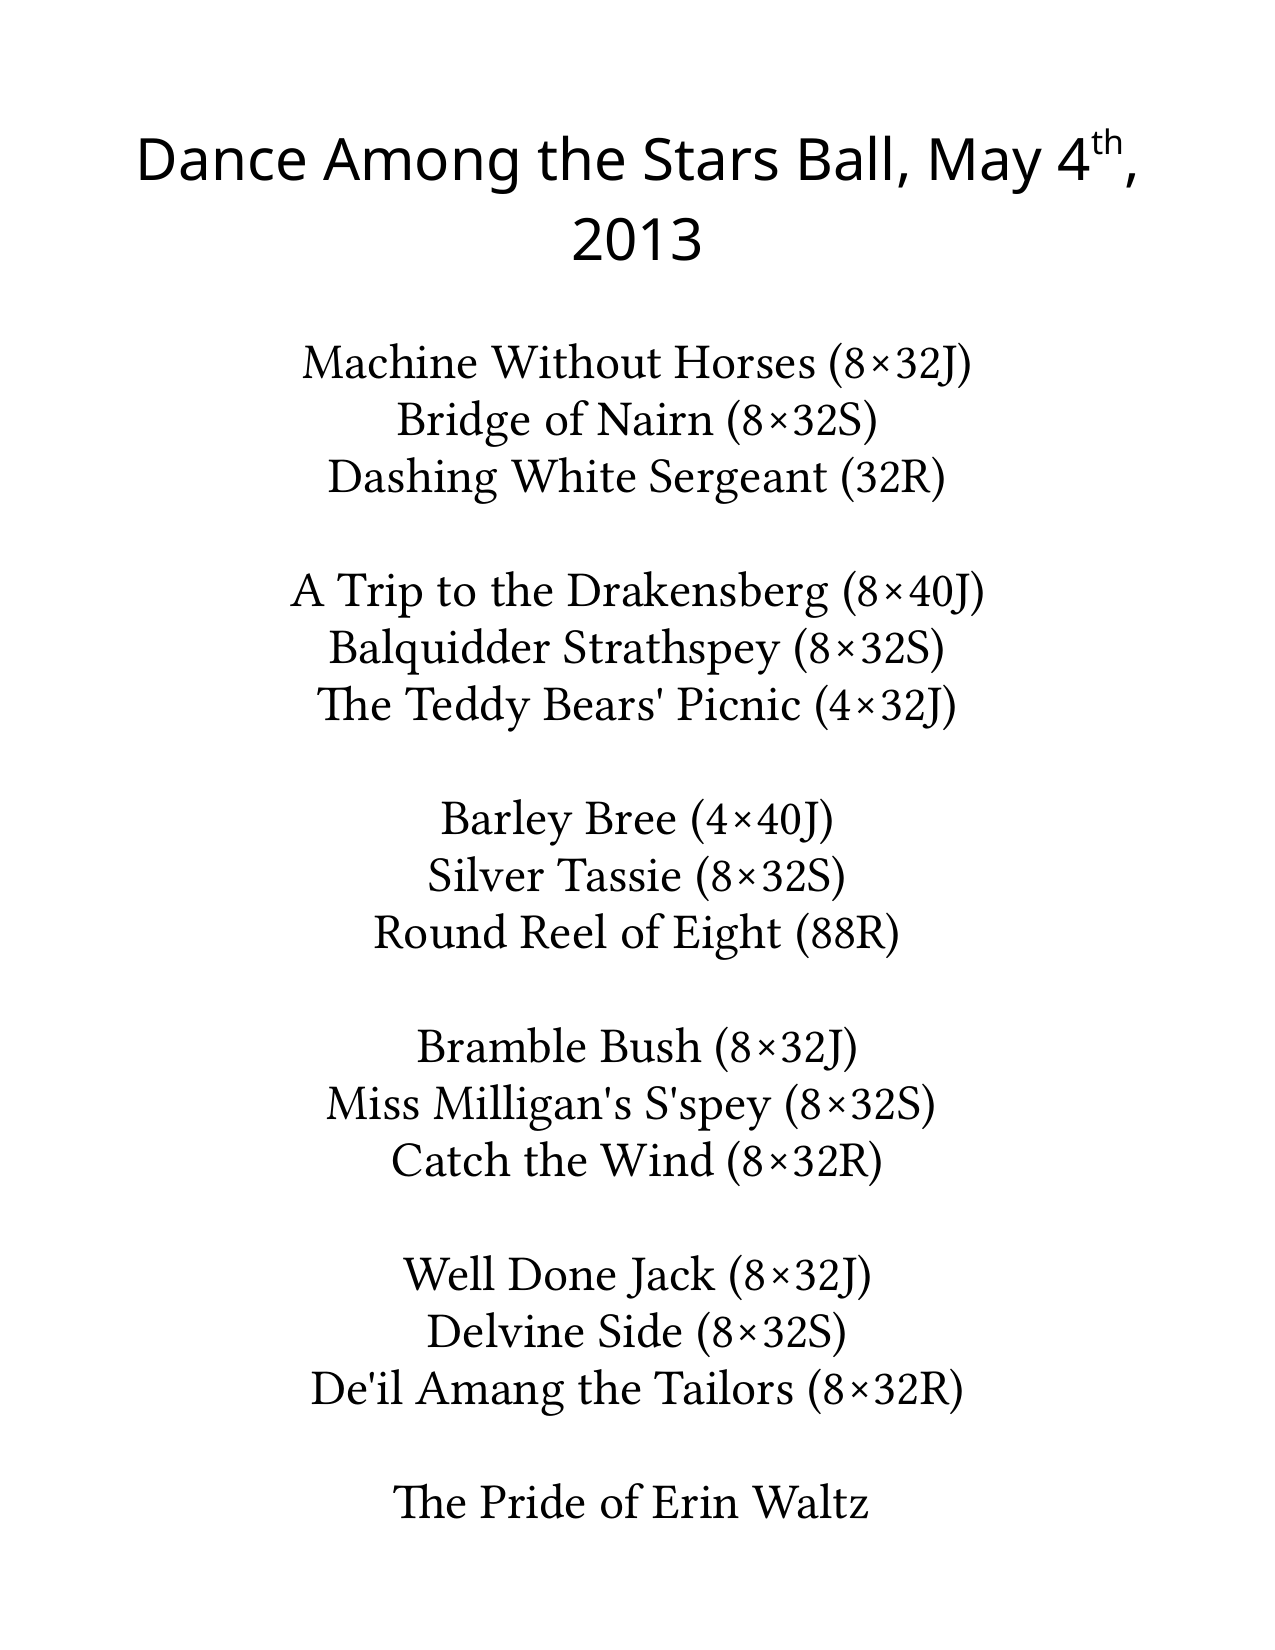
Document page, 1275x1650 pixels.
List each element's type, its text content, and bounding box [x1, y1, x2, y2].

text A Trip to the Drakensberg (8×40J) [118, 562, 1157, 619]
text De'il Amang the Tailors (8×32R) [118, 1360, 1157, 1417]
text Barley Bree (4×40J) [118, 790, 1157, 847]
text Miss Milligan's S'spey (8×32S) [118, 1075, 1157, 1132]
text Delvine Side (8×32S) [118, 1303, 1157, 1360]
text The Teddy Bears' Picnic (4×32J) [118, 676, 1157, 733]
text Balquidder Strathspey (8×32S) [118, 619, 1157, 676]
text Machine Without Horses (8×32J) [118, 334, 1157, 391]
text Dance Among the Stars Ball, May 4th, 2013 [118, 118, 1157, 277]
text The Pride of Erin Waltz [118, 1474, 1157, 1531]
text Catch the Wind (8×32R) [118, 1132, 1157, 1189]
text Bridge of Nairn (8×32S) [118, 391, 1157, 448]
text Bramble Bush (8×32J) [118, 1018, 1157, 1075]
text Silver Tassie (8×32S) [118, 847, 1157, 904]
text Dashing White Sergeant (32R) [118, 448, 1157, 505]
text Round Reel of Eight (88R) [118, 904, 1157, 961]
text Well Done Jack (8×32J) [118, 1246, 1157, 1303]
